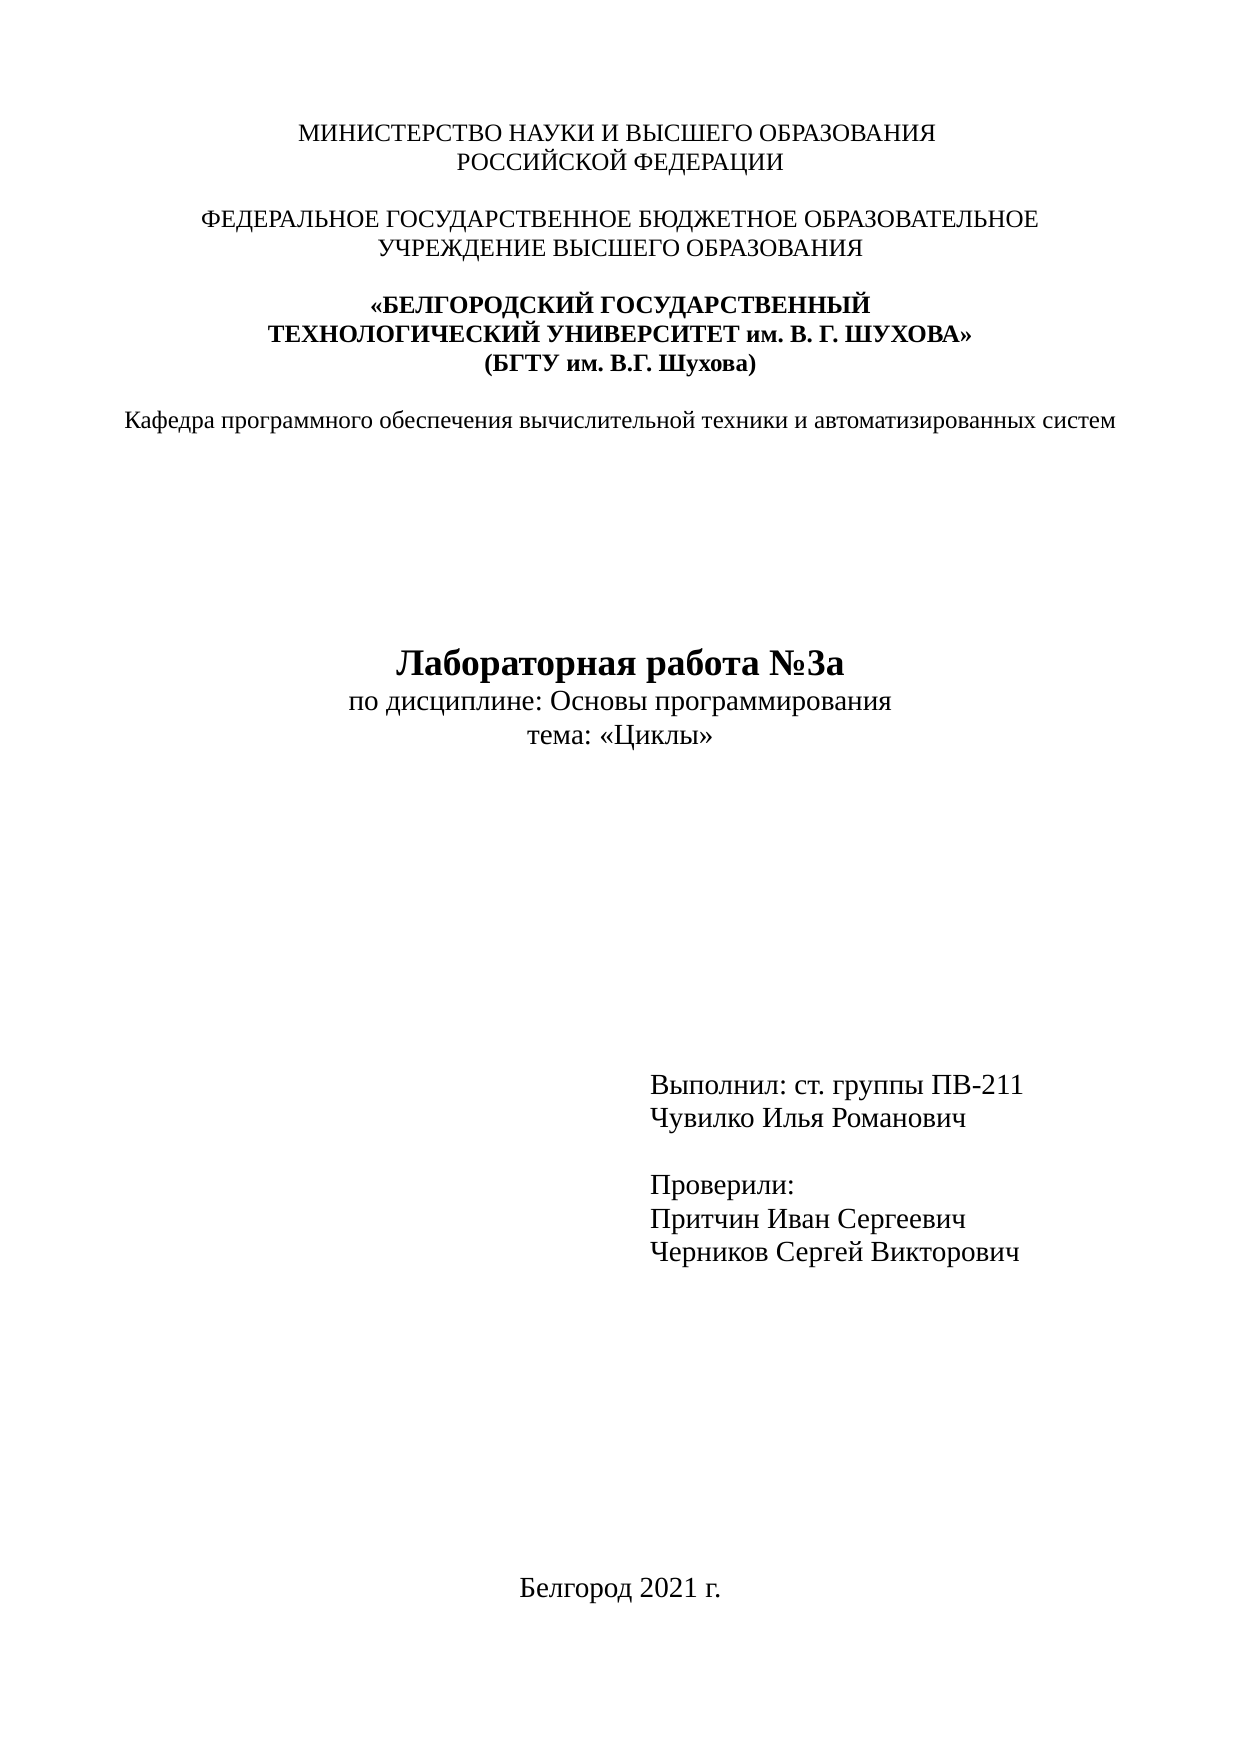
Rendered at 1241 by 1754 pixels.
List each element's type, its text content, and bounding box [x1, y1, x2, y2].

text Белгород 2021 г. [118, 1570, 1122, 1603]
text Чувилко Илья Романович [118, 1100, 1122, 1134]
text Черников Сергей Викторович [118, 1234, 1122, 1268]
text МИНИСТЕРСТВО НАУКИ И ВЫСШЕГО ОБРАЗОВАНИЯ РОССИЙСКОЙ ФЕДЕРАЦИИ [118, 118, 1122, 176]
text Выполнил: ст. группы ПВ-211 [118, 1067, 1122, 1100]
text ФЕДЕРАЛЬНОЕ ГОСУДАРСТВЕННОЕ БЮДЖЕТНОЕ ОБРАЗОВАТЕЛЬНОЕ УЧРЕЖДЕНИЕ ВЫСШЕГО ОБРАЗОВАНИЯ [118, 204, 1122, 262]
text по дисциплине: Основы программирования [118, 683, 1122, 717]
text ТЕХНОЛОГИЧЕСКИЙ УНИВЕРСИТЕТ им. В. Г. ШУХОВА» [118, 319, 1122, 348]
text Лабораторная работа №3a [118, 640, 1122, 683]
text Проверили: [118, 1167, 1122, 1201]
text «БЕЛГОРОДСКИЙ ГОСУДАРСТВЕННЫЙ [118, 291, 1122, 319]
text тема: «Циклы» [118, 717, 1122, 751]
text (БГТУ им. В.Г. Шухова) [118, 348, 1122, 377]
text Кафедра программного обеспечения вычислительной техники и автоматизированных систем [118, 406, 1122, 434]
text Притчин Иван Сергеевич [118, 1201, 1122, 1234]
